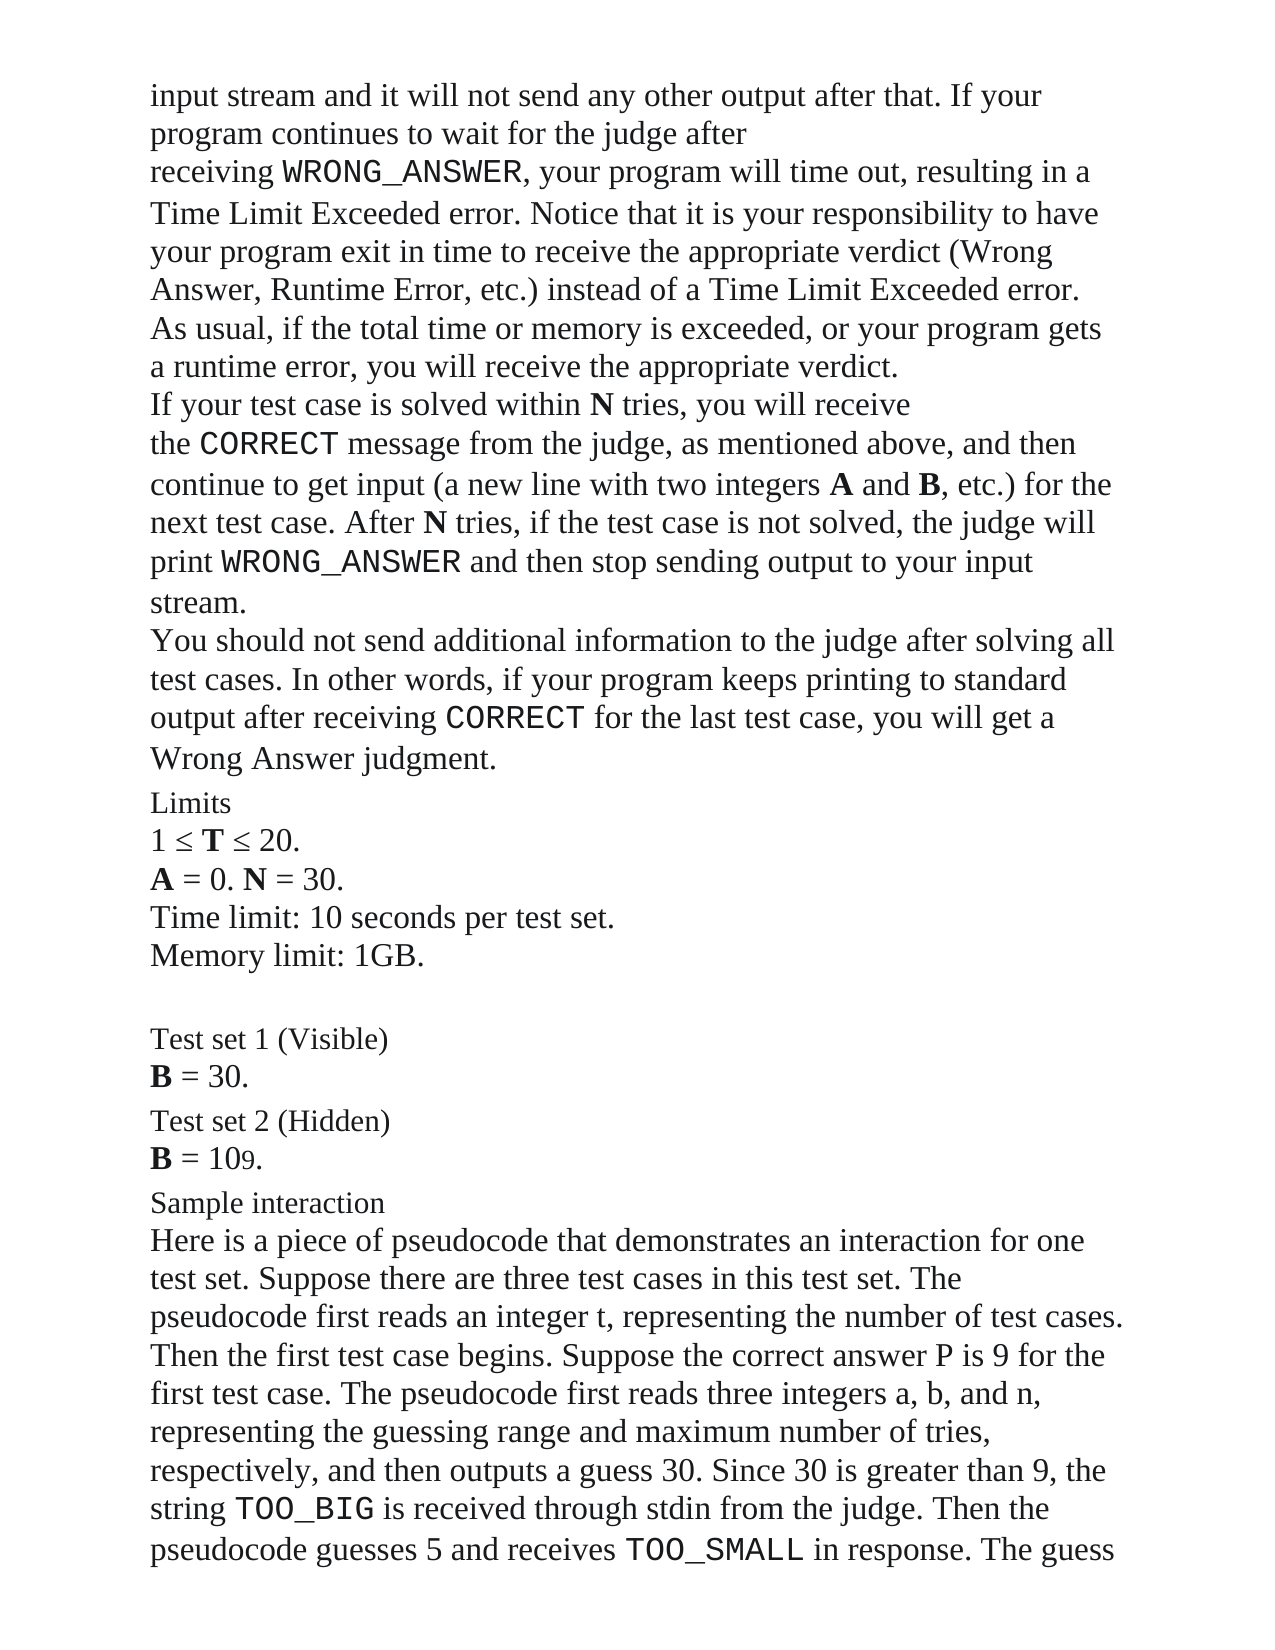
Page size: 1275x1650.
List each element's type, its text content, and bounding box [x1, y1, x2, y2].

text Test set 2 (Hidden) [150, 1094, 1125, 1138]
text 1 ≤ T ≤ 20. A = 0. N = 30. Time limit: 10 seconds per test set. Memory limit: 1GB. [150, 820, 1125, 1012]
text Sample interaction [150, 1176, 1125, 1220]
text B = 30. [150, 1056, 1125, 1094]
text You should not send additional information to the judge after solving all test cases. In other words, if your program keeps printing to standard output after receiving CORRECT for the last test case, you will get a Wrong Answer judgment. [150, 620, 1125, 777]
text input stream and it will not send any other output after that. If your program continues to wait for the judge after receiving WRONG_ANSWER, your program will time out, resulting in a Time Limit Exceeded error. Notice that it is your responsibility to have your program exit in time to receive the appropriate verdict (Wrong Answer, Runtime Error, etc.) instead of a Time Limit Exceeded error. As usual, if the total time or memory is exceeded, or your program gets a runtime error, you will receive the appropriate verdict. [150, 75, 1125, 384]
text Limits [150, 777, 1125, 820]
text B = 109. [150, 1138, 1125, 1176]
text Here is a piece of pseudocode that demonstrates an interaction for one test set. Suppose there are three test cases in this test set. The pseudocode first reads an integer t, representing the number of test cases. Then the first test case begins. Suppose the correct answer P is 9 for the first test case. The pseudocode first reads three integers a, b, and n, representing the guessing range and maximum number of tries, respectively, and then outputs a guess 30. Since 30 is greater than 9, the string TOO_BIG is received through stdin from the judge. Then the pseudocode guesses 5 and receives TOO_SMALL in response. The guess [150, 1220, 1125, 1571]
text Test set 1 (Visible) [150, 1012, 1125, 1056]
text If your test case is solved within N tries, you will receive the CORRECT message from the judge, as mentioned above, and then continue to get input (a new line with two integers A and B, etc.) for the next test case. After N tries, if the test case is not solved, the judge will print WRONG_ANSWER and then stop sending output to your input stream. [150, 384, 1125, 620]
